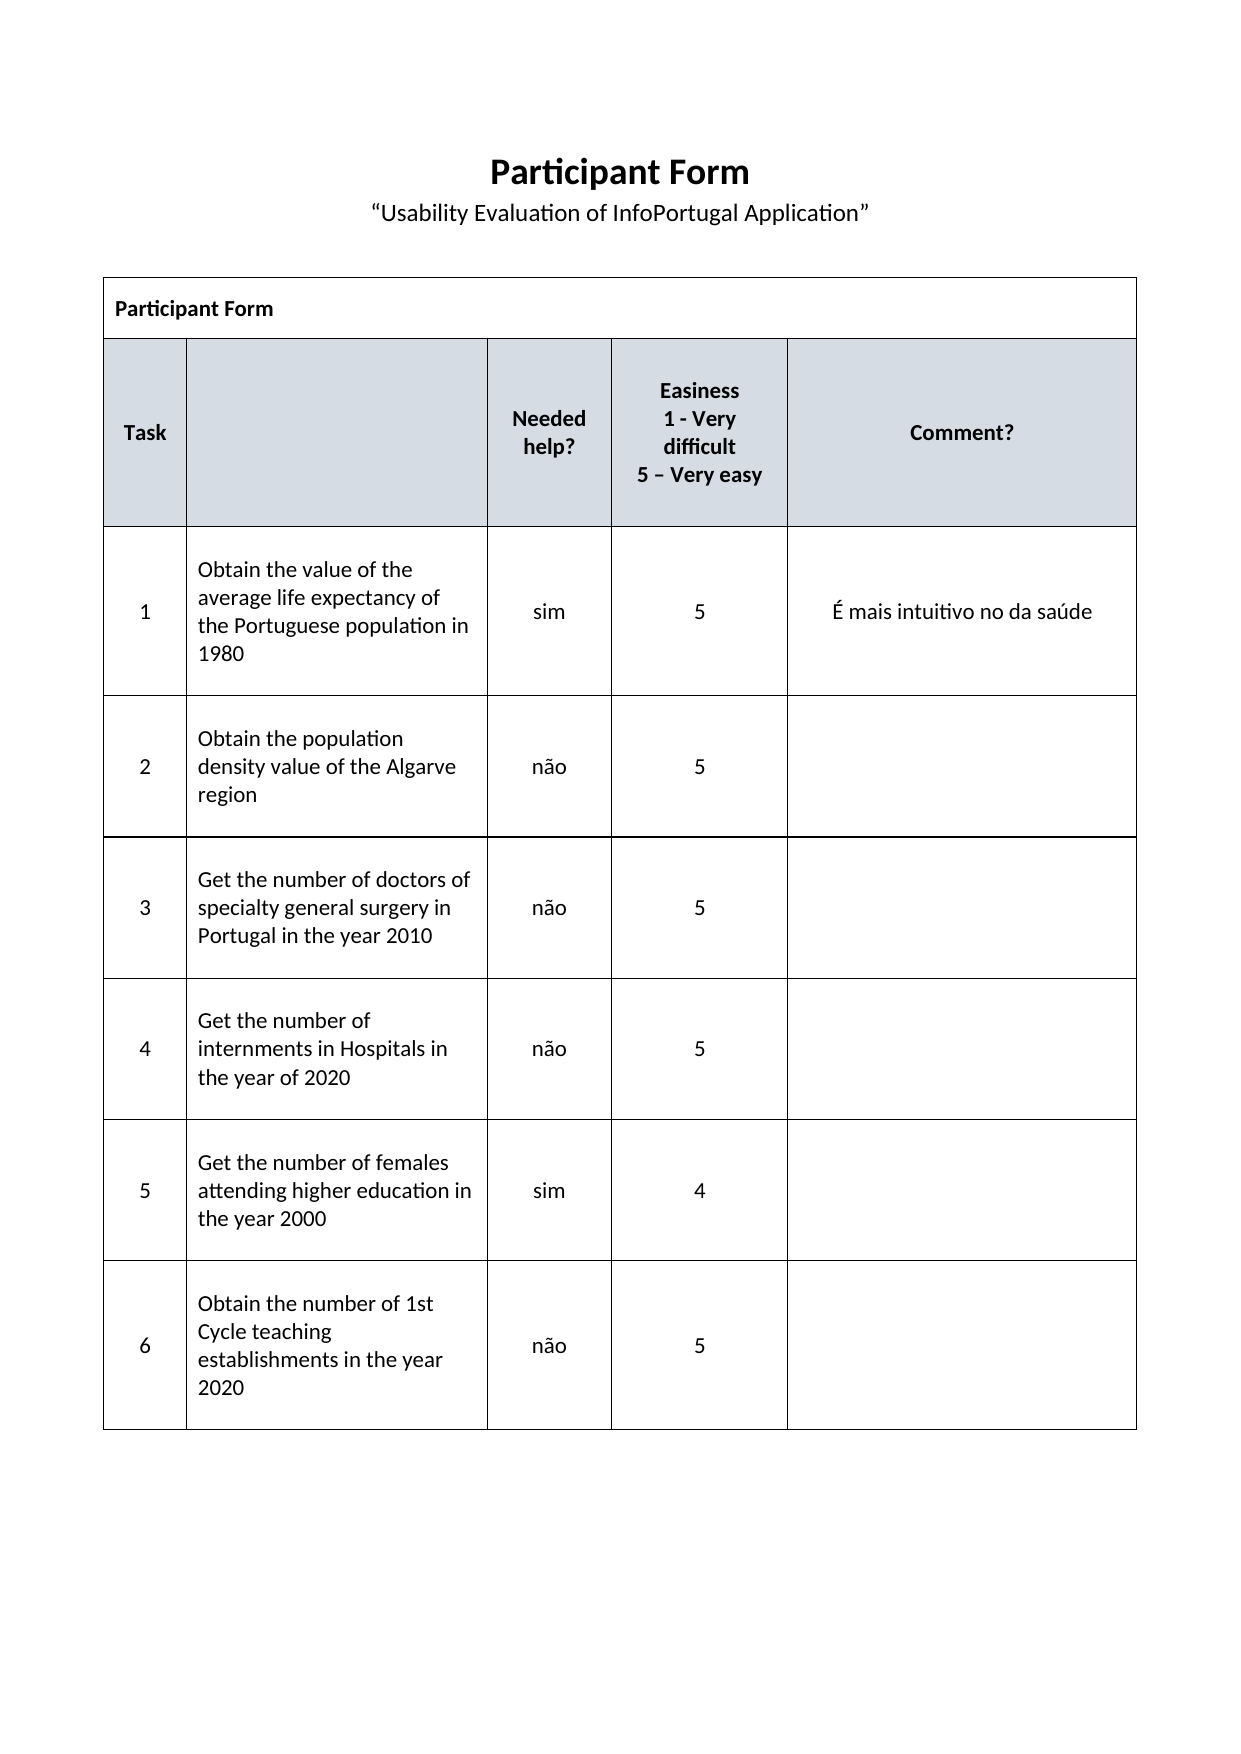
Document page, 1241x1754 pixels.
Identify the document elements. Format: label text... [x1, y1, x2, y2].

table_cell É mais intuitivo no da saúde [788, 527, 1136, 695]
table_cell Obtain the number of 1st Cycle teaching establishments in the year 2020 [187, 1261, 487, 1429]
table_cell [788, 838, 1136, 977]
table_cell Easiness 1 - Very difficult 5 – Very easy [612, 339, 787, 526]
table_cell Task [104, 339, 186, 526]
table_cell não [488, 1261, 611, 1429]
table_cell não [488, 838, 611, 977]
table_cell [788, 1120, 1136, 1260]
table_cell [788, 979, 1136, 1119]
table_cell não [488, 696, 611, 836]
table_cell 5 [104, 1120, 186, 1260]
table_cell Obtain the value of the average life expectancy of the Portuguese population in 1980 [187, 527, 487, 695]
table_cell 6 [104, 1261, 186, 1429]
table_cell não [488, 979, 611, 1119]
table_cell [788, 696, 1136, 836]
table_cell [187, 339, 487, 526]
text “Usability Evaluation of InfoPortugal Application” [177, 197, 1063, 228]
table_cell Get the number of females attending higher education in the year 2000 [187, 1120, 487, 1260]
table_header Participant Form [104, 278, 1136, 338]
table_cell Obtain the population density value of the Algarve region [187, 696, 487, 836]
table_cell 5 [612, 527, 787, 695]
table_cell 5 [612, 1261, 787, 1429]
table_cell 2 [104, 696, 186, 836]
table_cell 1 [104, 527, 186, 695]
table_cell 4 [612, 1120, 787, 1260]
table_cell 5 [612, 979, 787, 1119]
table_cell Needed help? [488, 339, 611, 526]
text Participant Form [177, 148, 1063, 193]
table_cell sim [488, 527, 611, 695]
table_cell 3 [104, 838, 186, 977]
table_cell Comment? [788, 339, 1136, 526]
table_cell 5 [612, 696, 787, 836]
table_cell 4 [104, 979, 186, 1119]
table_cell sim [488, 1120, 611, 1260]
table_cell Get the number of internments in Hospitals in the year of 2020 [187, 979, 487, 1119]
table_cell [788, 1261, 1136, 1429]
table_cell 5 [612, 838, 787, 977]
table_cell Get the number of doctors of specialty general surgery in Portugal in the year 2010 [187, 838, 487, 977]
